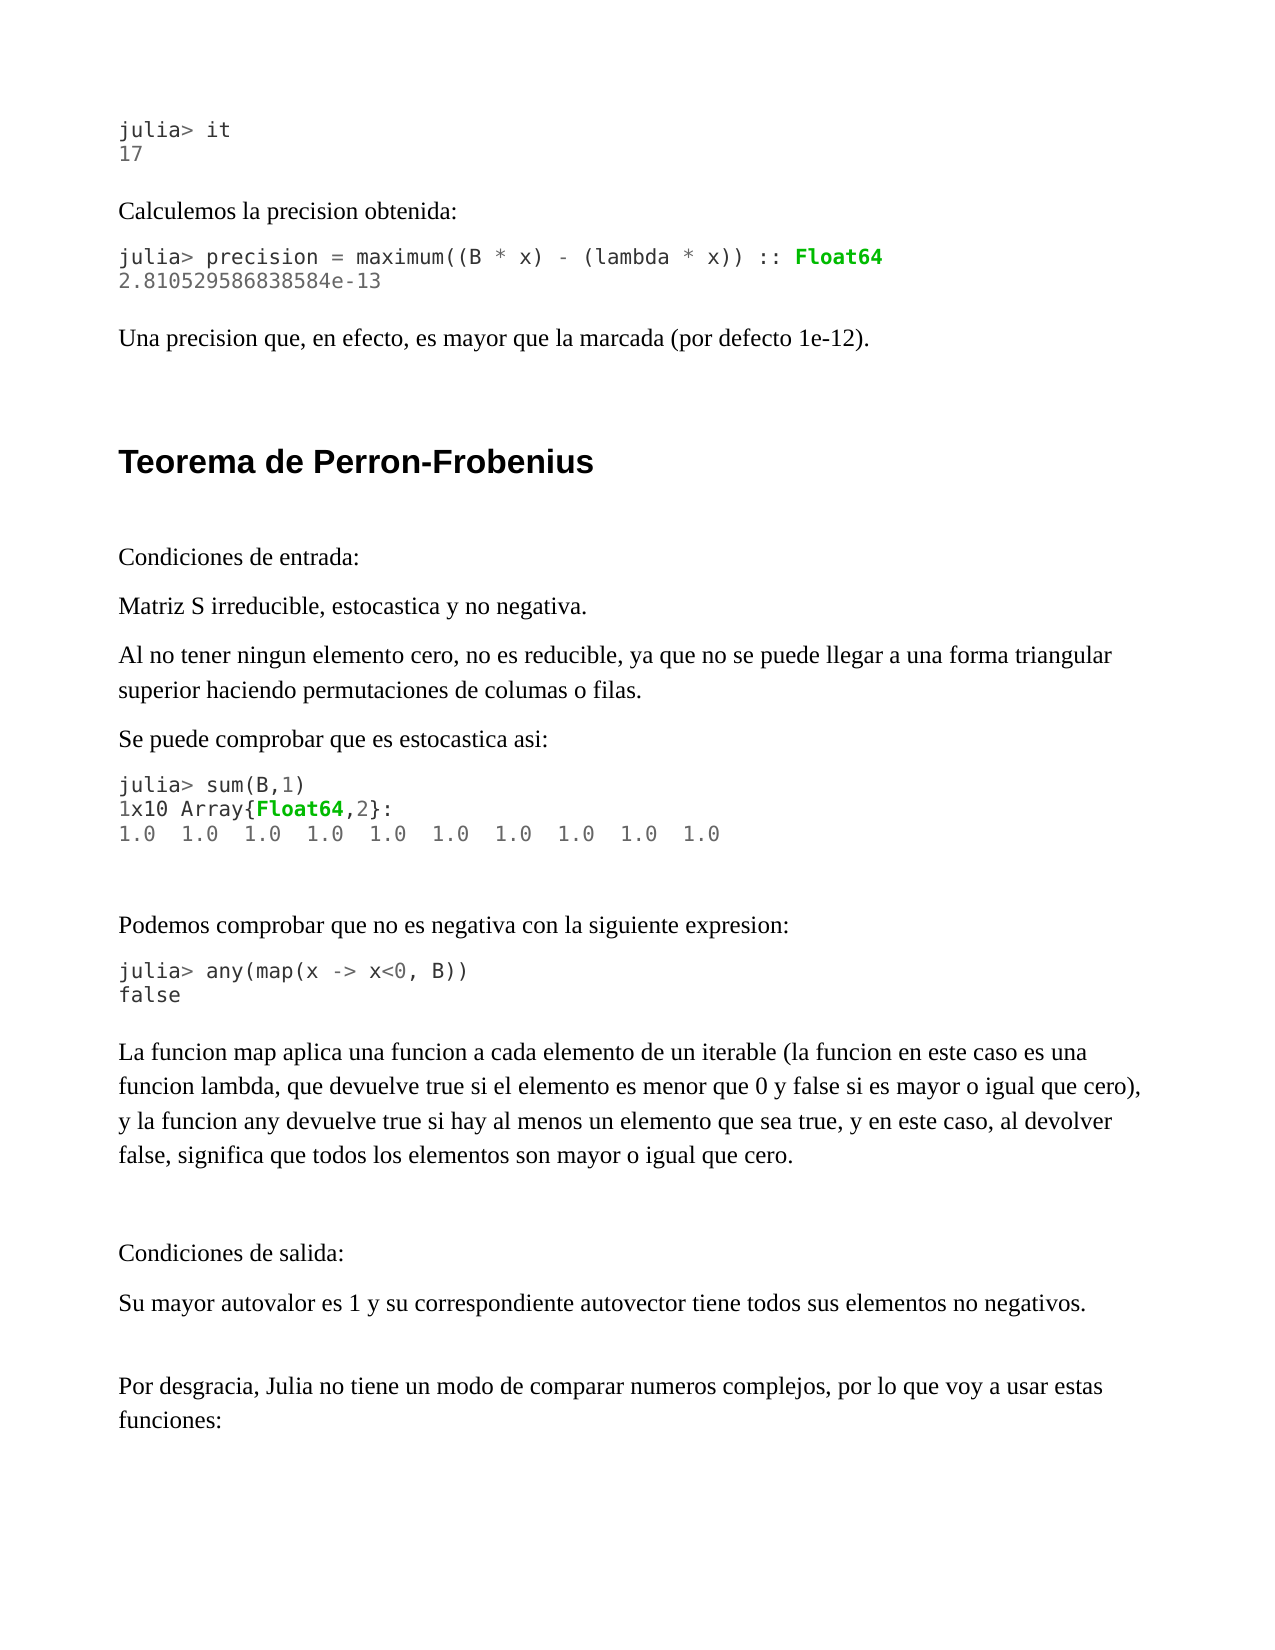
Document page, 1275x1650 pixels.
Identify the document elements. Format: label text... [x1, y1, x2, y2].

text julia> precision = maximum((B * x) - (lambda * x)) :: Float64 [118, 245, 1157, 269]
text julia> any(map(x -> x<0, B)) [118, 959, 1157, 983]
text Condiciones de salida: [118, 1238, 1157, 1267]
text Matriz S irreducible, estocastica y no negativa. [118, 591, 1157, 620]
text 1.0 1.0 1.0 1.0 1.0 1.0 1.0 1.0 1.0 1.0 [118, 822, 1157, 846]
text Podemos comprobar que no es negativa con la siguiente expresion: [118, 875, 1157, 939]
text La funcion map aplica una funcion a cada elemento de un iterable (la funcion en este caso es una funcion lambda, que devuelve true si el elemento es menor que 0 y false si es mayor o igual que cero), y la funcion any devuelve true si hay al menos un elemento que sea true, y en este caso, al devolver false, significa que todos los elementos son mayor o igual que cero. [118, 1037, 1157, 1169]
subtitle Teorema de Perron-Frobenius [118, 442, 1157, 481]
text 1x10 Array{Float64,2}: [118, 797, 1157, 822]
text julia> sum(B,1) [118, 773, 1157, 797]
text false [118, 983, 1157, 1007]
text Por desgracia, Julia no tiene un modo de comparar numeros complejos, por lo que voy a usar estas funciones: [118, 1337, 1157, 1434]
text Al no tener ningun elemento cero, no es reducible, ya que no se puede llegar a una forma triangular superior haciendo permutaciones de columas o filas. [118, 641, 1157, 704]
text Calculemos la precision obtenida: [118, 196, 1157, 225]
text 2.810529586838584e-13 [118, 269, 1157, 294]
text Una precision que, en efecto, es mayor que la marcada (por defecto 1e-12). [118, 323, 1157, 352]
text 17 [118, 142, 1157, 167]
text Se puede comprobar que es estocastica asi: [118, 724, 1157, 753]
text julia> it [118, 118, 1157, 142]
text Su mayor autovalor es 1 y su correspondiente autovector tiene todos sus elementos no negativos. [118, 1288, 1157, 1316]
text Condiciones de entrada: [118, 542, 1157, 571]
